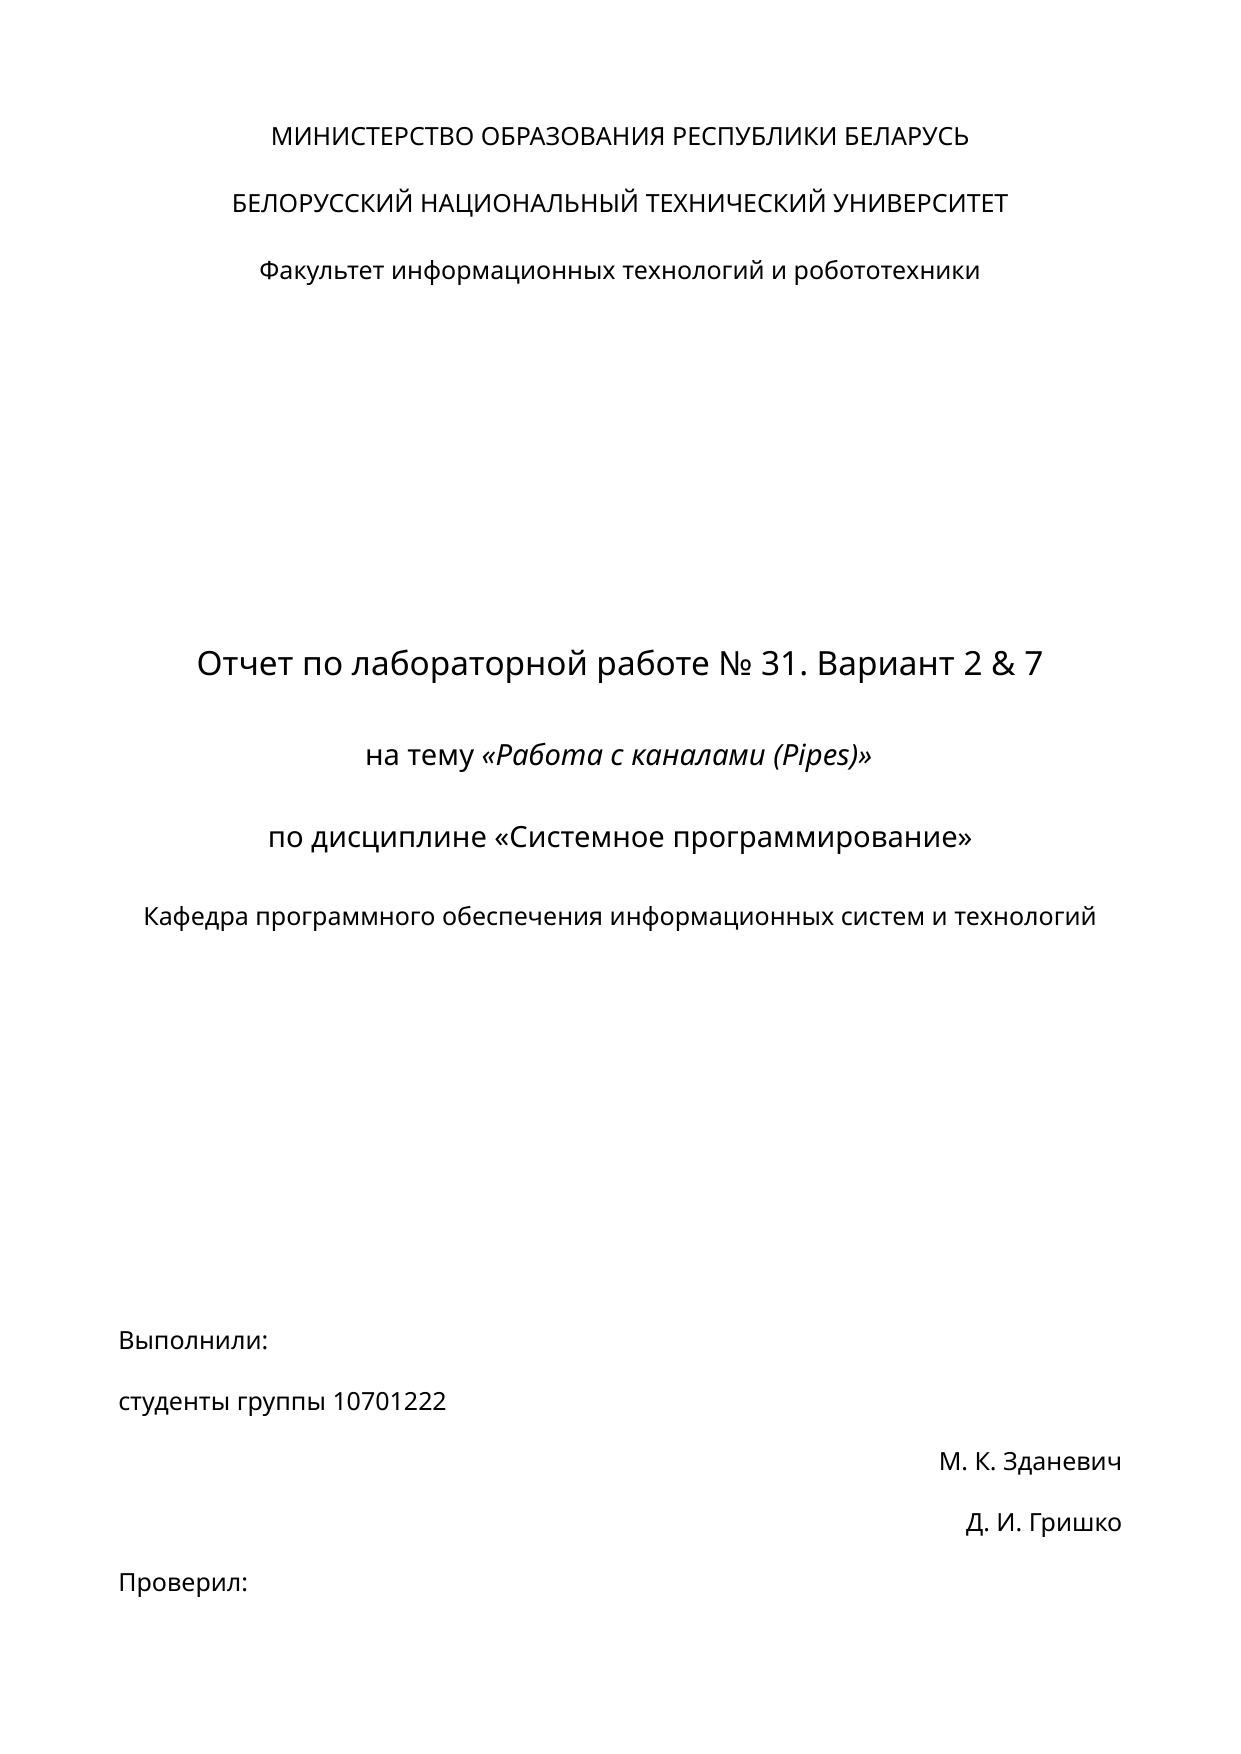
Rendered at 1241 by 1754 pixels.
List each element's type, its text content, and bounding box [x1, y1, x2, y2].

text Д. И. Гришко [118, 1504, 1122, 1538]
text на тему «Работа с каналами (Pipes)» [118, 734, 1122, 774]
text МИНИСТЕРСТВО ОБРАЗОВАНИЯ РЕСПУБЛИКИ БЕЛАРУСЬ [118, 118, 1122, 152]
text Выполнили: [118, 1323, 1122, 1357]
text М. К. Зданевич [118, 1444, 1122, 1478]
text Проверил: [118, 1565, 1122, 1599]
text по дисциплине «Системное программирование» [118, 817, 1122, 856]
text студенты группы 10701222 [118, 1383, 1122, 1417]
text Отчет по лабораторной работе № 31. Вариант 2 & 7 [118, 640, 1122, 685]
text БЕЛОРУССКИЙ НАЦИОНАЛЬНЫЙ ТЕХНИЧЕСКИЙ УНИВЕРСИТЕТ [118, 185, 1122, 219]
text Факультет информационных технологий и робототехники [118, 252, 1122, 287]
text Кафедра программного обеспечения информационных систем и технологий [118, 899, 1122, 933]
